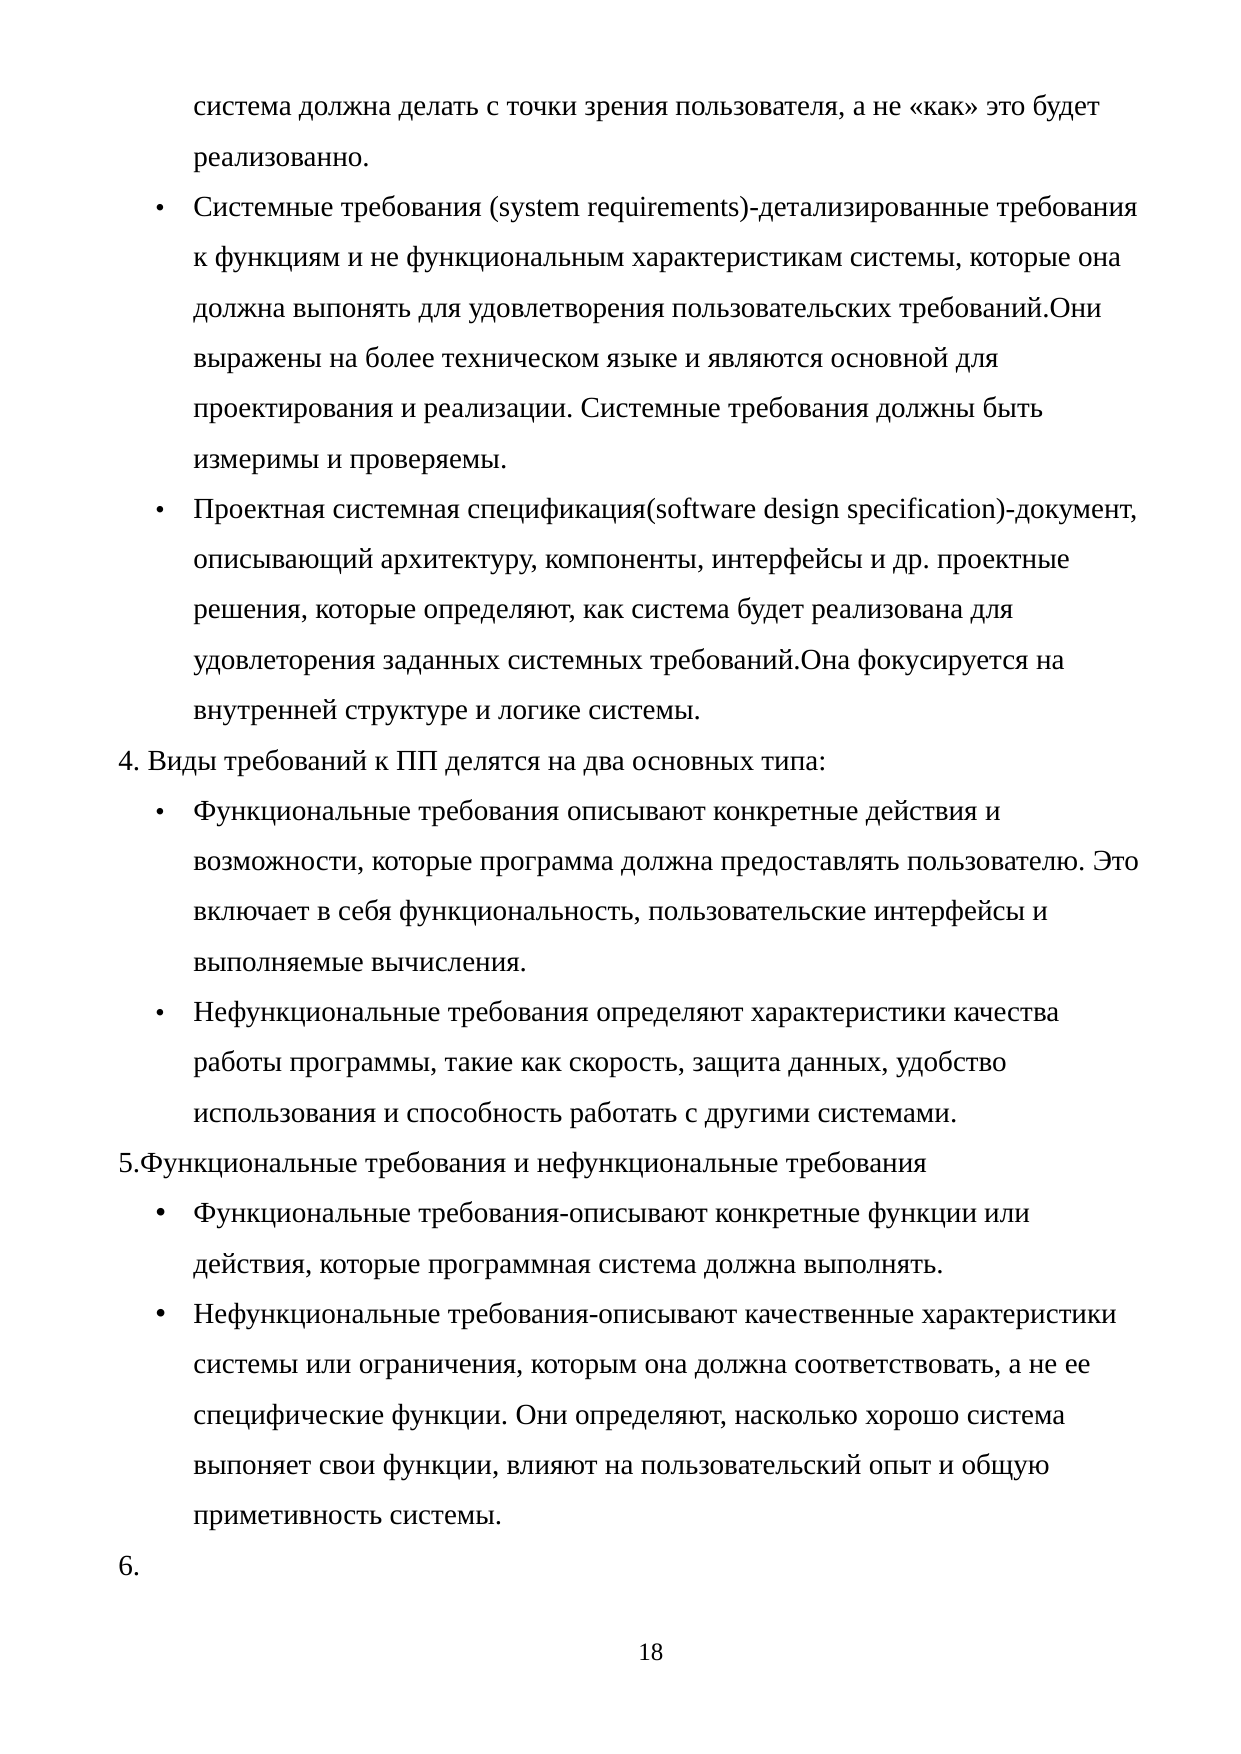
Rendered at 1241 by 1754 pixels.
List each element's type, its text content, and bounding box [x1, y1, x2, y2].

list система должна делать с точки зрения пользователя, а не «как» это будет реализованно. [156, 88, 1152, 172]
text 4. Виды требований к ПП делятся на два основных типа: [118, 743, 1152, 776]
list Функциональные требования-описывают конкретные функции или действия, которые программная система должна выполнять. [156, 1195, 1152, 1279]
list Нефункциональные требования определяют характеристики качества работы программы, такие как скорость, защита данных, удобство использования и способность работать с другими системами. [156, 994, 1152, 1128]
list Нефункциональные требования-описывают качественные характеристики системы или ограничения, которым она должна соответствовать, а не ее специфические функции. Они определяют, насколько хорошо система выпоняет свои функции, влияют на пользовательский опыт и общую приметивность системы. [156, 1296, 1152, 1531]
list Системные требования (system requirements)-детализированные требования к функциям и не функциональным характеристикам системы, которые она должна выпонять для удовлетворения пользовательских требований.Они выражены на более техническом языке и являются основной для проектирования и реализации. Системные требования должны быть измеримы и проверяемы. [156, 189, 1152, 474]
text 6. [118, 1548, 1152, 1581]
text 5.Функциональные требования и нефункциональные требования [118, 1145, 1152, 1179]
list Функциональные требования описывают конкретные действия и возможности, которые программа должна предоставлять пользователю. Это включает в себя функциональность, пользовательские интерфейсы и выполняемые вычисления. [156, 793, 1152, 977]
list Проектная системная спецификация(software design specification)-документ, описывающий архитектуру, компоненты, интерфейсы и др. проектные решения, которые определяют, как система будет реализована для удовлеторения заданных системных требований.Она фокусируется на внутренней структуре и логике системы. [156, 491, 1152, 726]
